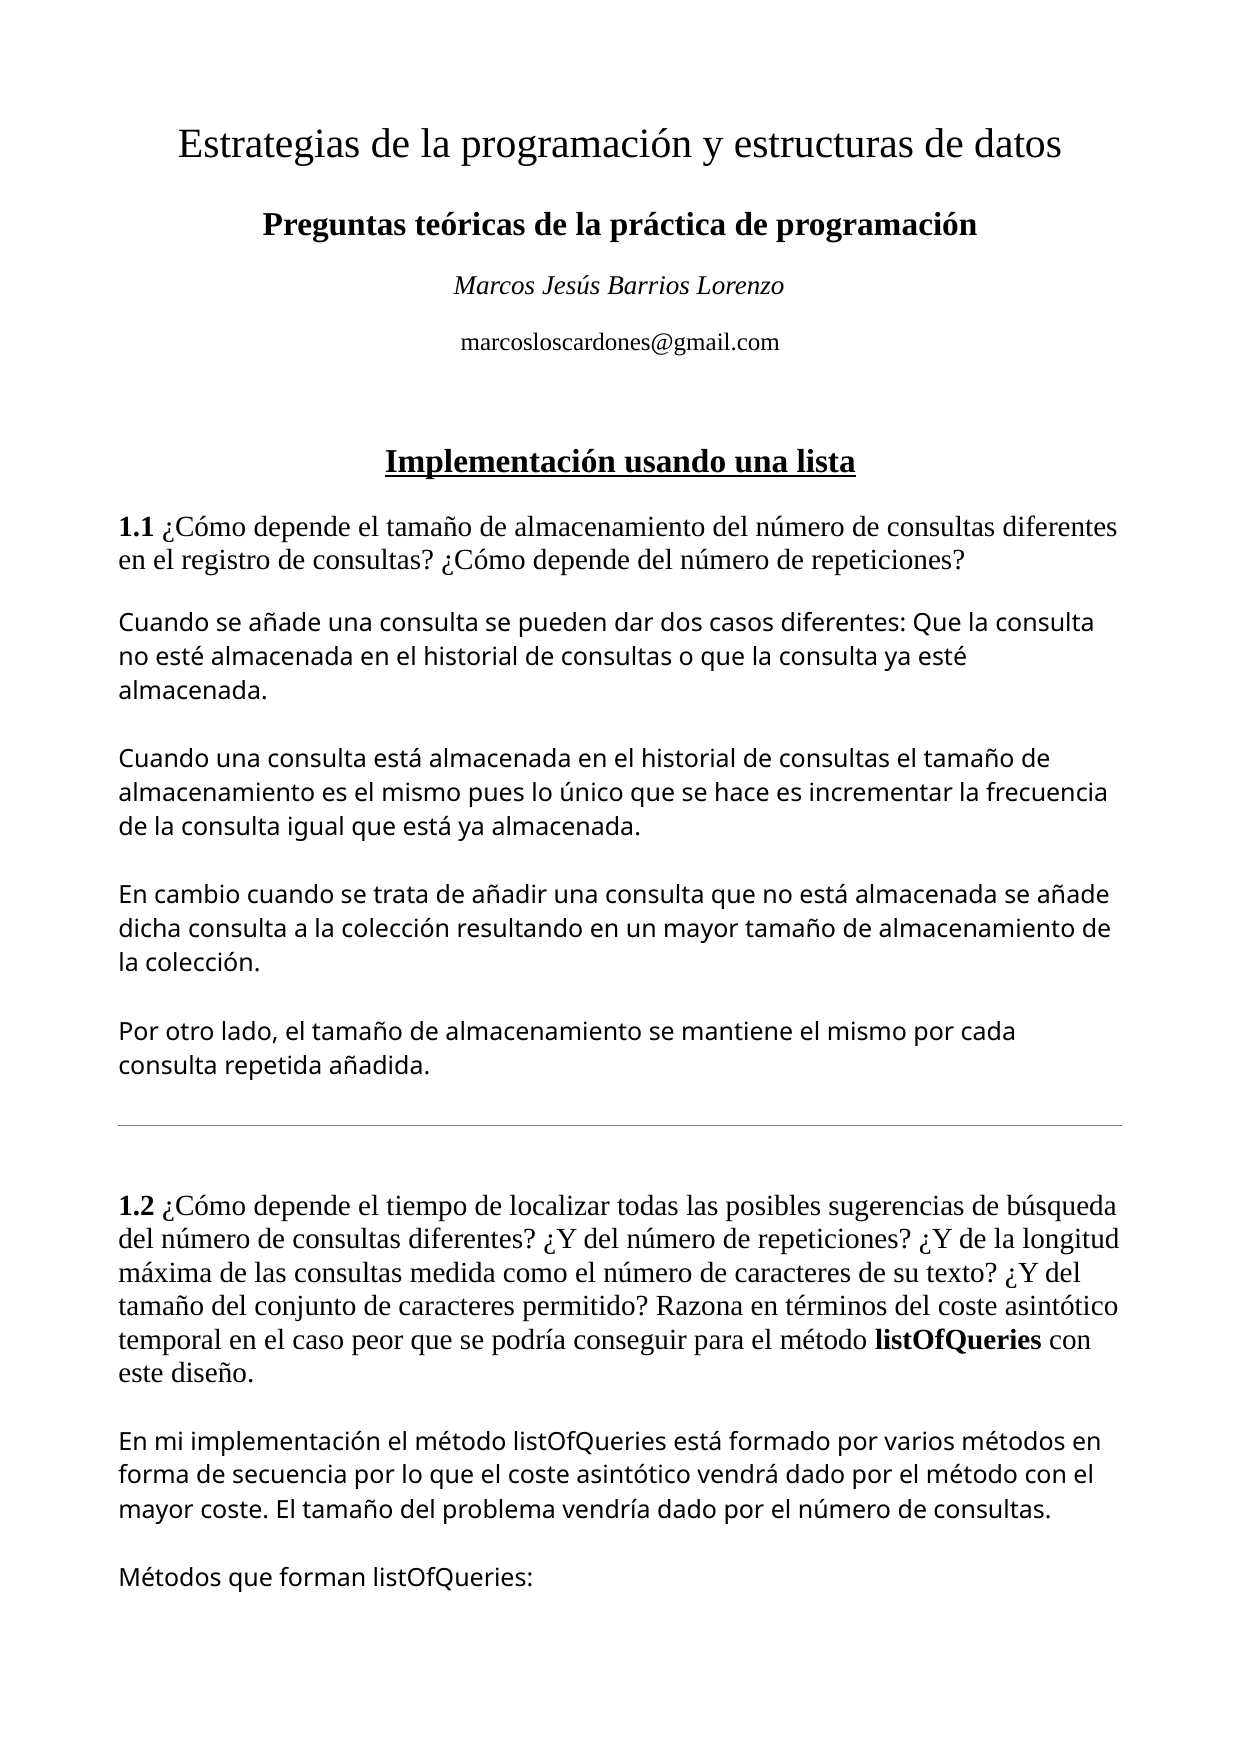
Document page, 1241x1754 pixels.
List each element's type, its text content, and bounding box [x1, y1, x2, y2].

text Cuando se añade una consulta se pueden dar dos casos diferentes: Que la consulta no esté almacenada en el historial de consultas o que la consulta ya esté almacenada. [118, 604, 1122, 707]
text Cuando una consulta está almacenada en el historial de consultas el tamaño de almacenamiento es el mismo pues lo único que se hace es incrementar la frecuencia de la consulta igual que está ya almacenada. [118, 741, 1122, 843]
text En cambio cuando se trata de añadir una consulta que no está almacenada se añade dicha consulta a la colección resultando en un mayor tamaño de almacenamiento de la colección. [118, 877, 1122, 979]
text Estrategias de la programación y estructuras de datos [118, 118, 1122, 166]
text En mi implementación el método listOfQueries está formado por varios métodos en forma de secuencia por lo que el coste asintótico vendrá dado por el método con el mayor coste. El tamaño del problema vendría dado por el número de consultas. [118, 1423, 1122, 1525]
text Por otro lado, el tamaño de almacenamiento se mantiene el mismo por cada consulta repetida añadida. [118, 1013, 1122, 1081]
text Implementación usando una lista [118, 442, 1122, 480]
text Marcos Jesús Barrios Lorenzo [118, 269, 1122, 300]
text Métodos que forman listOfQueries: [118, 1559, 1122, 1593]
text 1.2 ¿Cómo depende el tiempo de localizar todas las posibles sugerencias de búsqueda del número de consultas diferentes? ¿Y del número de repeticiones? ¿Y de la longitud máxima de las consultas medida como el número de caracteres de su texto? ¿Y del tamaño del conjunto de caracteres permitido? Razona en términos del coste asintótico temporal en el caso peor que se podría conseguir para el método listOfQueries con este diseño. [118, 1188, 1122, 1389]
text Preguntas teóricas de la práctica de programación [118, 204, 1122, 243]
text marcosloscardones@gmail.com [118, 327, 1122, 355]
text 1.1 ¿Cómo depende el tamaño de almacenamiento del número de consultas diferentes en el registro de consultas? ¿Cómo depende del número de repeticiones? [118, 509, 1122, 576]
